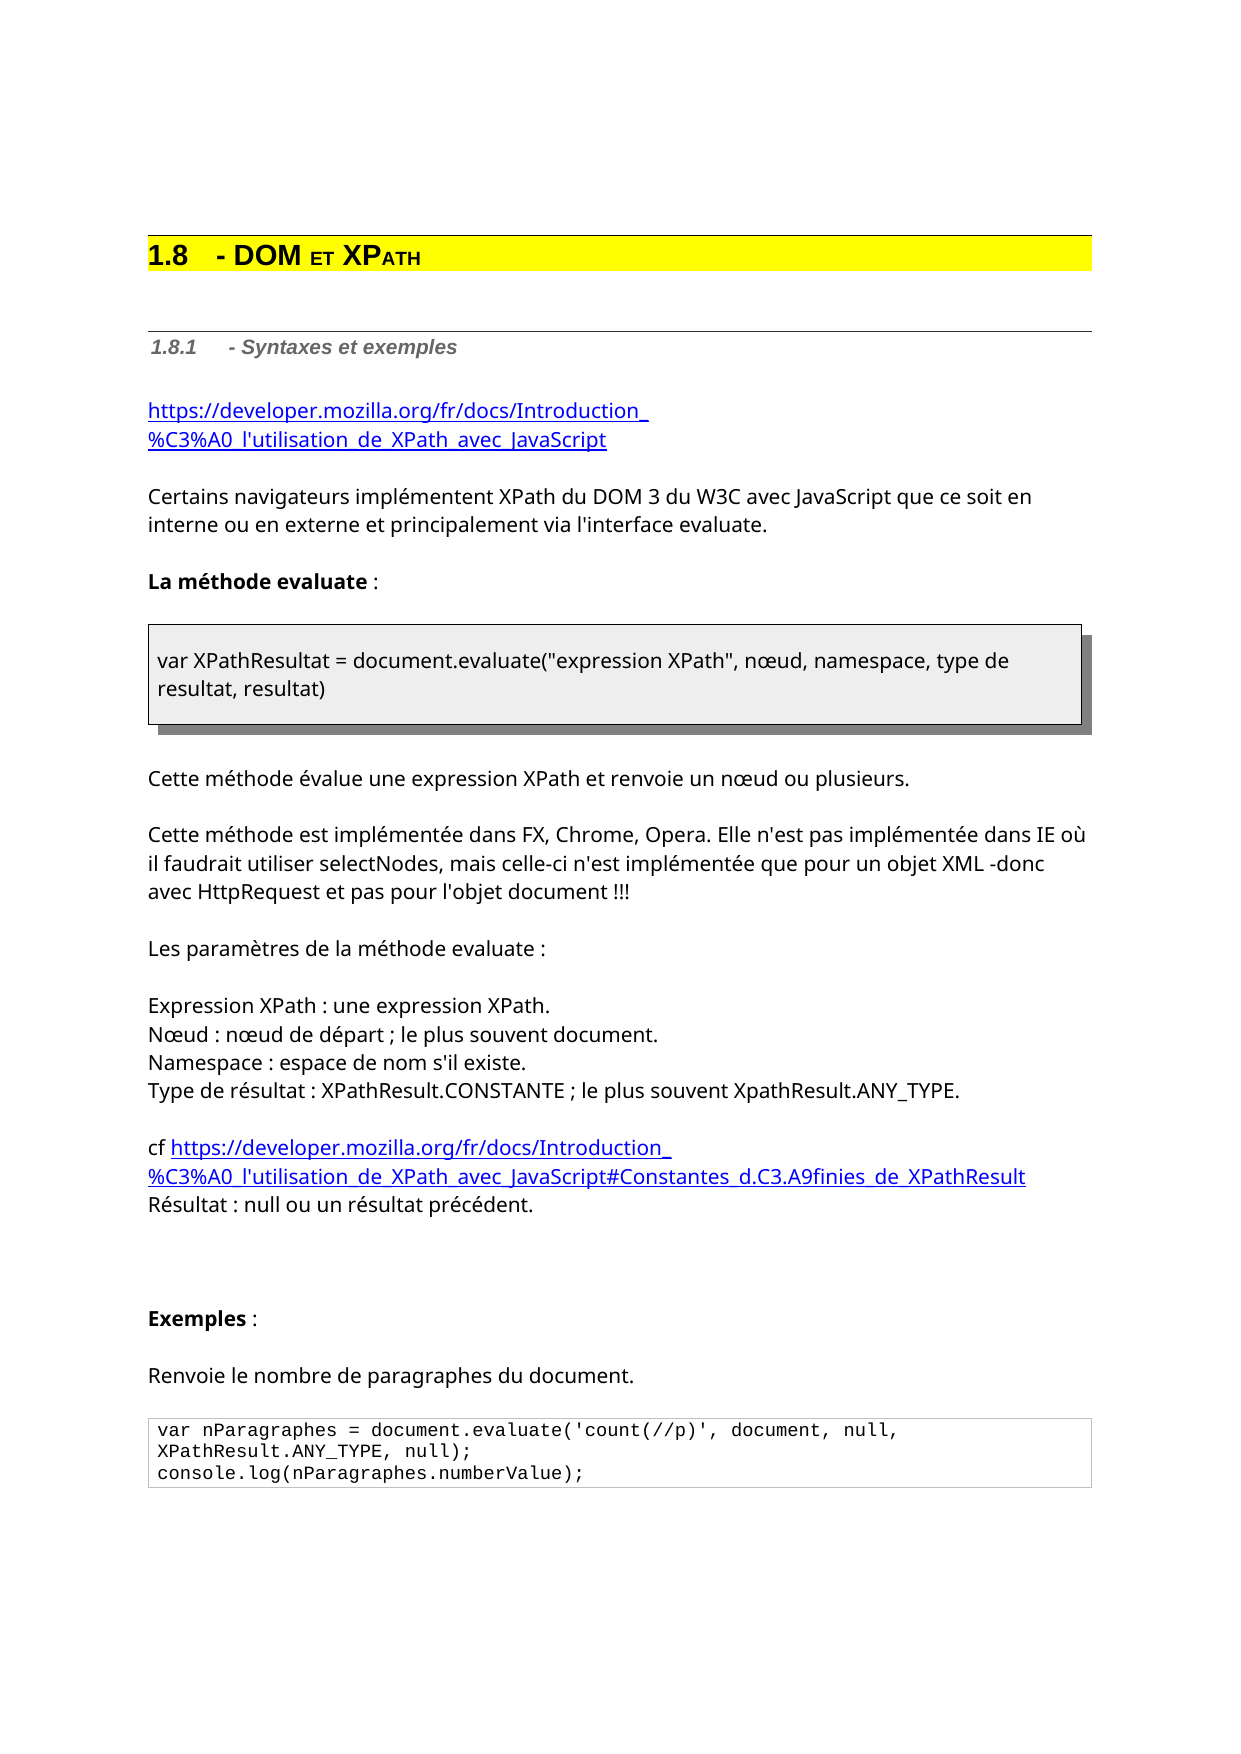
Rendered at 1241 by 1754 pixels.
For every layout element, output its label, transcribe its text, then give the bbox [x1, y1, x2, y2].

text Namespace : espace de nom s'il existe. [148, 1048, 1092, 1077]
text var nParagraphes = document.evaluate('count(//p)', document, null, XPathResult.ANY_TYPE, null); [149, 1419, 1091, 1460]
text Expression XPath : une expression XPath. [148, 991, 1092, 1020]
text La méthode evaluate : [148, 567, 1092, 596]
text Résultat : null ou un résultat précédent. [148, 1190, 1092, 1219]
text https://developer.mozilla.org/fr/docs/Introduction_%C3%A0_l'utilisation_de_XPath_avec_JavaScript [148, 397, 1092, 453]
text Les paramètres de la méthode evaluate : [148, 934, 1092, 963]
text var XPathResultat = document.evaluate("expression XPath", nœud, namespace, type de resultat, resultat) [149, 625, 1081, 724]
text Nœud : nœud de départ ; le plus souvent document. [148, 1020, 1092, 1048]
text Type de résultat : XPathResult.CONSTANTE ; le plus souvent XpathResult.ANY_TYPE. [148, 1077, 1092, 1105]
subtitle - DOM et XPath [148, 236, 1092, 271]
text cf https://developer.mozilla.org/fr/docs/Introduction_%C3%A0_l'utilisation_de_XPath_avec_JavaScript#Constantes_d.C3.A9finies_de_XPathResult [148, 1133, 1092, 1190]
text Exemples : [148, 1304, 1092, 1332]
text Cette méthode évalue une expression XPath et renvoie un nœud ou plusieurs. [148, 764, 1092, 792]
text Cette méthode est implémentée dans FX, Chrome, Opera. Elle n'est pas implémentée dans IE où il faudrait utiliser selectNodes, mais celle-ci n'est implémentée que pour un objet XML -donc avec HttpRequest et pas pour l'objet document !!! [148, 821, 1092, 906]
text console.log(nParagraphes.numberValue); [149, 1460, 1091, 1487]
text Certains navigateurs implémentent XPath du DOM 3 du W3C avec JavaScript que ce soit en interne ou en externe et principalement via l'interface evaluate. [148, 482, 1092, 539]
text Renvoie le nombre de paragraphes du document. [148, 1361, 1092, 1389]
subtitle - Syntaxes et exemples [148, 332, 1092, 362]
